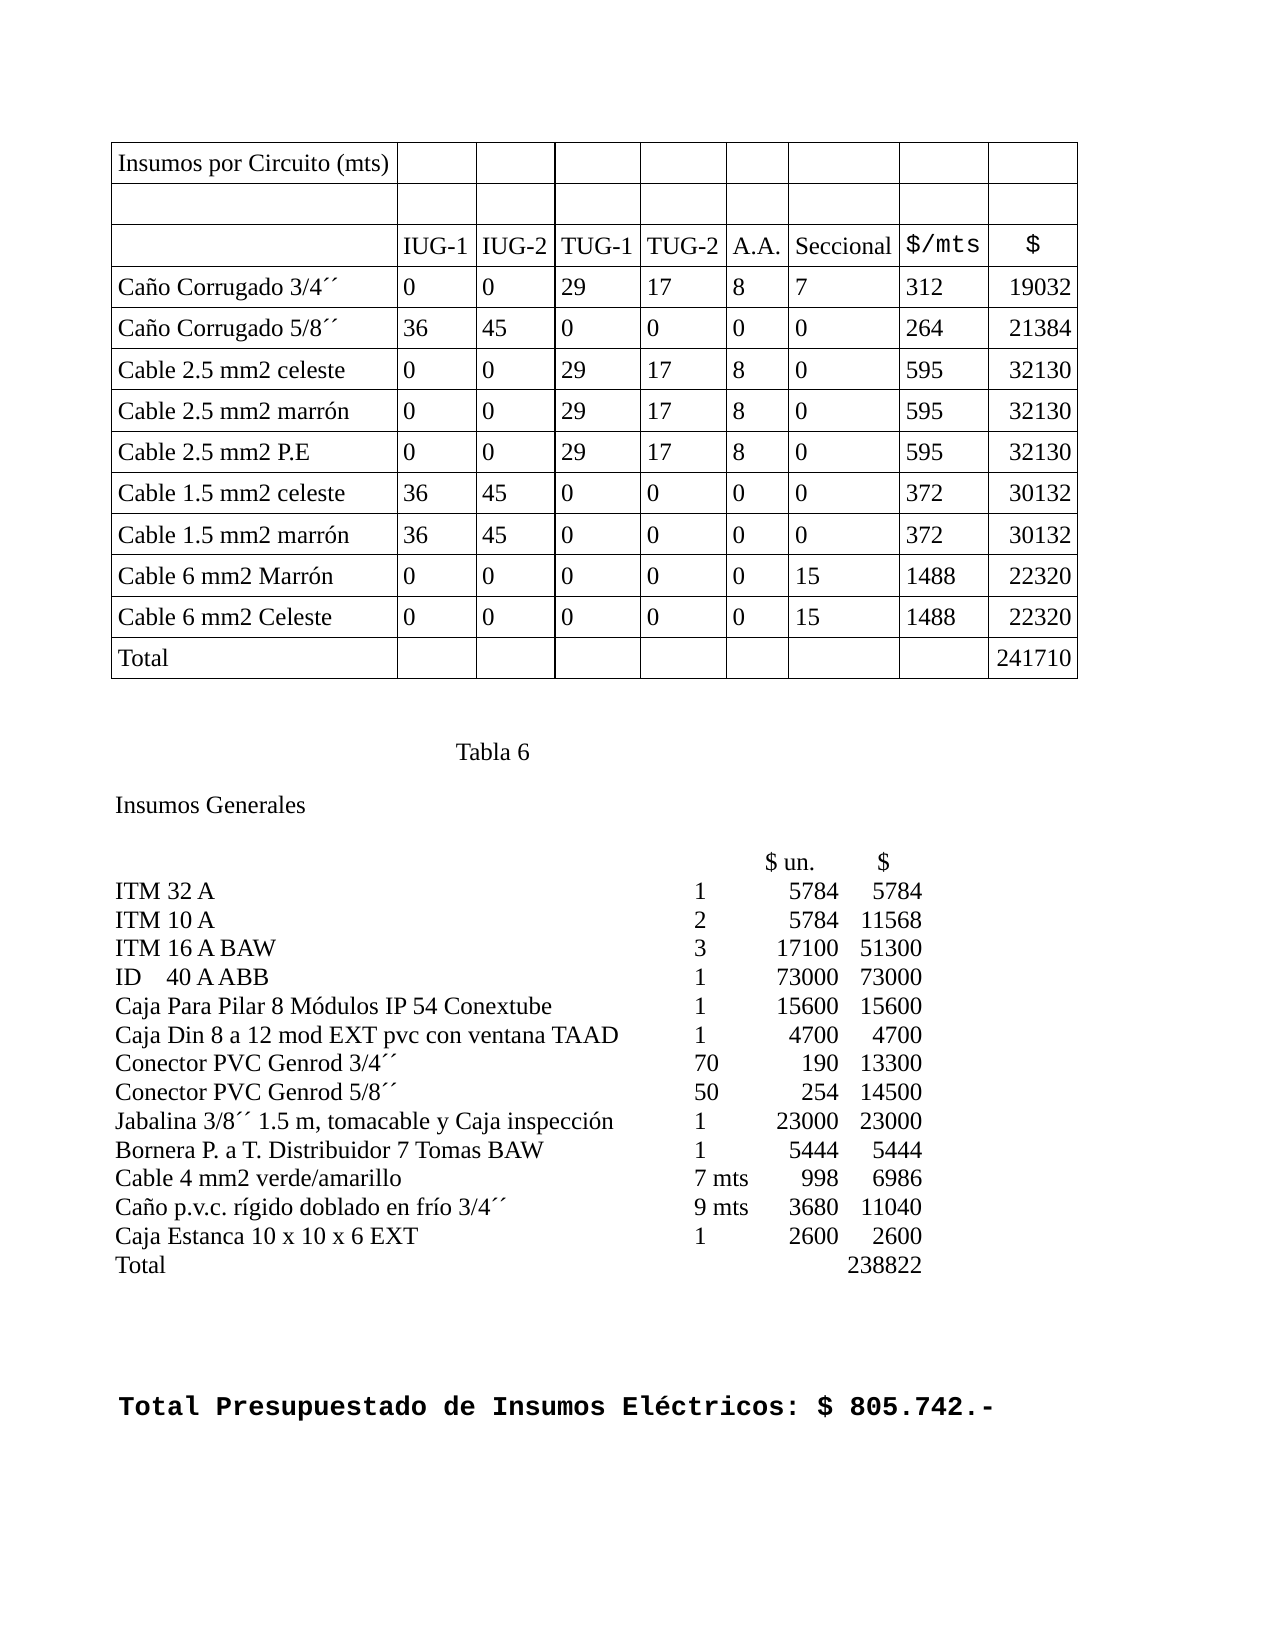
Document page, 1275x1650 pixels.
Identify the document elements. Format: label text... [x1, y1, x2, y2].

text Tabla 6 [118, 737, 1157, 766]
table_header [477, 143, 554, 183]
table_cell 4700 [762, 1020, 842, 1048]
table_cell Cable 6 mm2 Celeste [112, 597, 397, 637]
table_cell Caja Para Pilar 8 Módulos IP 54 Conextube [112, 991, 691, 1020]
table_cell 45 [477, 473, 554, 513]
table_cell [112, 184, 397, 224]
table_cell [477, 184, 554, 224]
table_cell 0 [727, 308, 788, 348]
table_cell [641, 184, 726, 224]
table_cell Total [112, 638, 397, 678]
table_cell 8 [727, 432, 788, 472]
table_header [398, 143, 476, 183]
table_cell 17 [641, 390, 726, 431]
table_cell IUG-2 [477, 225, 554, 266]
table_cell 0 [556, 308, 640, 348]
table_cell 0 [641, 308, 726, 348]
table_cell [727, 184, 788, 224]
table_cell 23000 [842, 1106, 925, 1135]
table_cell 2 [691, 905, 762, 933]
table_cell 13300 [842, 1049, 925, 1077]
table_cell 17 [641, 432, 726, 472]
table_cell 32130 [989, 432, 1077, 472]
table_cell Cable 2.5 mm2 marrón [112, 390, 397, 431]
table_cell [398, 638, 476, 678]
table_cell 595 [900, 390, 988, 431]
table_cell 0 [477, 267, 554, 307]
table_cell 9 mts [691, 1192, 762, 1221]
table_cell 0 [556, 514, 640, 554]
table_cell 5784 [762, 905, 842, 933]
table_cell [691, 847, 762, 876]
table_cell 0 [789, 390, 899, 431]
table_cell [789, 638, 899, 678]
table_cell 8 [727, 390, 788, 431]
table_cell 1 [691, 962, 762, 991]
table_cell 19032 [989, 267, 1077, 307]
table_header [762, 790, 842, 818]
table_cell 0 [727, 473, 788, 513]
table_cell 3680 [762, 1192, 842, 1221]
table_cell 5444 [842, 1135, 925, 1163]
table_cell ITM 10 A [112, 905, 691, 933]
table_cell [641, 638, 726, 678]
table_cell [112, 847, 691, 876]
table_cell 0 [398, 597, 476, 637]
table_cell 6986 [842, 1164, 925, 1192]
table_cell 73000 [842, 962, 925, 991]
table_header [727, 143, 788, 183]
table_cell $ [989, 225, 1077, 266]
table_cell 264 [900, 308, 988, 348]
table_cell Seccional [789, 225, 899, 266]
table_cell 17 [641, 267, 726, 307]
table_cell Cable 2.5 mm2 celeste [112, 349, 397, 389]
table_cell [112, 819, 691, 847]
table_cell 595 [900, 432, 988, 472]
table_cell 0 [641, 514, 726, 554]
table_cell 0 [556, 473, 640, 513]
text Total Presupuestado de Insumos Eléctricos: $ 805.742.- [118, 1392, 1157, 1423]
table_cell 0 [556, 555, 640, 596]
table_cell 70 [691, 1049, 762, 1077]
table_cell [900, 184, 988, 224]
table_cell 2600 [842, 1221, 925, 1250]
table_cell 238822 [842, 1250, 925, 1278]
table_cell 45 [477, 514, 554, 554]
table_cell 372 [900, 473, 988, 513]
table_cell 17100 [762, 934, 842, 962]
table_cell 14500 [842, 1077, 925, 1106]
table_cell 2600 [762, 1221, 842, 1250]
table_cell 0 [789, 308, 899, 348]
table_cell 8 [727, 349, 788, 389]
table_cell 36 [398, 473, 476, 513]
table_cell [112, 225, 397, 266]
table_cell 11040 [842, 1192, 925, 1221]
table_cell Cable 1.5 mm2 celeste [112, 473, 397, 513]
table_cell [989, 184, 1077, 224]
table_cell 0 [477, 597, 554, 637]
table_cell [691, 1250, 762, 1278]
table_cell 0 [477, 555, 554, 596]
table_cell 0 [398, 432, 476, 472]
table_cell 241710 [989, 638, 1077, 678]
table_cell 8 [727, 267, 788, 307]
table_cell ITM 16 A BAW [112, 934, 691, 962]
table_cell 254 [762, 1077, 842, 1106]
table_cell TUG-1 [556, 225, 640, 266]
table_cell Caja Estanca 10 x 10 x 6 EXT [112, 1221, 691, 1250]
table_cell 5444 [762, 1135, 842, 1163]
table_cell 998 [762, 1164, 842, 1192]
table_cell Conector PVC Genrod 3/4´´ [112, 1049, 691, 1077]
table_cell 15 [789, 597, 899, 637]
table_cell 45 [477, 308, 554, 348]
table_header [691, 790, 762, 818]
table_cell ITM 32 A [112, 876, 691, 905]
table_cell 1 [691, 1135, 762, 1163]
table_cell 0 [398, 349, 476, 389]
table_cell [762, 819, 842, 847]
table_cell 73000 [762, 962, 842, 991]
table_header [900, 143, 988, 183]
table_cell $ un. [762, 847, 842, 876]
table_cell 51300 [842, 934, 925, 962]
table_cell TUG-2 [641, 225, 726, 266]
table_cell 0 [789, 514, 899, 554]
table_cell [691, 819, 762, 847]
table_cell 5784 [842, 876, 925, 905]
table_cell 23000 [762, 1106, 842, 1135]
table_cell $/mts [900, 225, 988, 266]
table_cell 372 [900, 514, 988, 554]
table_cell 1 [691, 1106, 762, 1135]
table_cell 15600 [762, 991, 842, 1020]
table_cell 1 [691, 876, 762, 905]
table_cell 11568 [842, 905, 925, 933]
table_cell Caja Din 8 a 12 mod EXT pvc con ventana TAAD [112, 1020, 691, 1048]
table_cell 0 [398, 390, 476, 431]
table_cell 1 [691, 1221, 762, 1250]
table_cell Conector PVC Genrod 5/8´´ [112, 1077, 691, 1106]
table_cell Caño p.v.c. rígido doblado en frío 3/4´´ [112, 1192, 691, 1221]
table_cell Caño Corrugado 3/4´´ [112, 267, 397, 307]
table_cell 1488 [900, 597, 988, 637]
table_cell 30132 [989, 514, 1077, 554]
table_cell 32130 [989, 390, 1077, 431]
table_cell IUG-1 [398, 225, 476, 266]
table_cell 0 [789, 473, 899, 513]
table_cell 22320 [989, 597, 1077, 637]
table_cell Total [112, 1250, 691, 1278]
table_cell $ [842, 847, 925, 876]
table_cell [477, 638, 554, 678]
table_cell 0 [398, 267, 476, 307]
table_cell 312 [900, 267, 988, 307]
table_cell A.A. [727, 225, 788, 266]
table_cell 29 [556, 432, 640, 472]
table_cell Jabalina 3/8´´ 1.5 m, tomacable y Caja inspección [112, 1106, 691, 1135]
table_header [641, 143, 726, 183]
table_cell [789, 184, 899, 224]
table_cell Cable 6 mm2 Marrón [112, 555, 397, 596]
table_cell [556, 638, 640, 678]
table_cell ID 40 A ABB [112, 962, 691, 991]
table_cell 15 [789, 555, 899, 596]
table_cell 0 [477, 432, 554, 472]
table_cell Cable 2.5 mm2 P.E [112, 432, 397, 472]
table_header [989, 143, 1077, 183]
table_cell 21384 [989, 308, 1077, 348]
table_cell 32130 [989, 349, 1077, 389]
table_cell 1488 [900, 555, 988, 596]
table_cell 30132 [989, 473, 1077, 513]
table_cell 0 [477, 390, 554, 431]
table_cell 0 [727, 514, 788, 554]
table_cell [762, 1250, 842, 1278]
table_cell Bornera P. a T. Distribuidor 7 Tomas BAW [112, 1135, 691, 1163]
table_header [842, 790, 925, 818]
table_header [556, 143, 640, 183]
table_cell 5784 [762, 876, 842, 905]
table_cell 0 [477, 349, 554, 389]
table_cell 595 [900, 349, 988, 389]
table_cell [398, 184, 476, 224]
table_cell 50 [691, 1077, 762, 1106]
table_cell 190 [762, 1049, 842, 1077]
table_cell 0 [789, 432, 899, 472]
table_cell 3 [691, 934, 762, 962]
table_cell 4700 [842, 1020, 925, 1048]
table_cell 0 [556, 597, 640, 637]
table_cell [842, 819, 925, 847]
table_cell 17 [641, 349, 726, 389]
table_cell Cable 4 mm2 verde/amarillo [112, 1164, 691, 1192]
table_cell Cable 1.5 mm2 marrón [112, 514, 397, 554]
table_cell [900, 638, 988, 678]
table_header Insumos Generales [112, 790, 691, 818]
table_header Insumos por Circuito (mts) [112, 143, 397, 183]
table_cell 29 [556, 267, 640, 307]
table_cell 29 [556, 390, 640, 431]
table_cell 29 [556, 349, 640, 389]
table_cell 36 [398, 514, 476, 554]
table_cell 1 [691, 991, 762, 1020]
table_cell [727, 638, 788, 678]
table_cell 0 [641, 473, 726, 513]
table_cell 0 [641, 555, 726, 596]
table_cell 0 [641, 597, 726, 637]
table_cell 1 [691, 1020, 762, 1048]
table_cell [556, 184, 640, 224]
table_cell 0 [789, 349, 899, 389]
table_cell 0 [727, 555, 788, 596]
table_cell Caño Corrugado 5/8´´ [112, 308, 397, 348]
table_cell 0 [398, 555, 476, 596]
table_cell 7 mts [691, 1164, 762, 1192]
table_header [789, 143, 899, 183]
table_cell 15600 [842, 991, 925, 1020]
table_cell 36 [398, 308, 476, 348]
table_cell 22320 [989, 555, 1077, 596]
table_cell 7 [789, 267, 899, 307]
table_cell 0 [727, 597, 788, 637]
